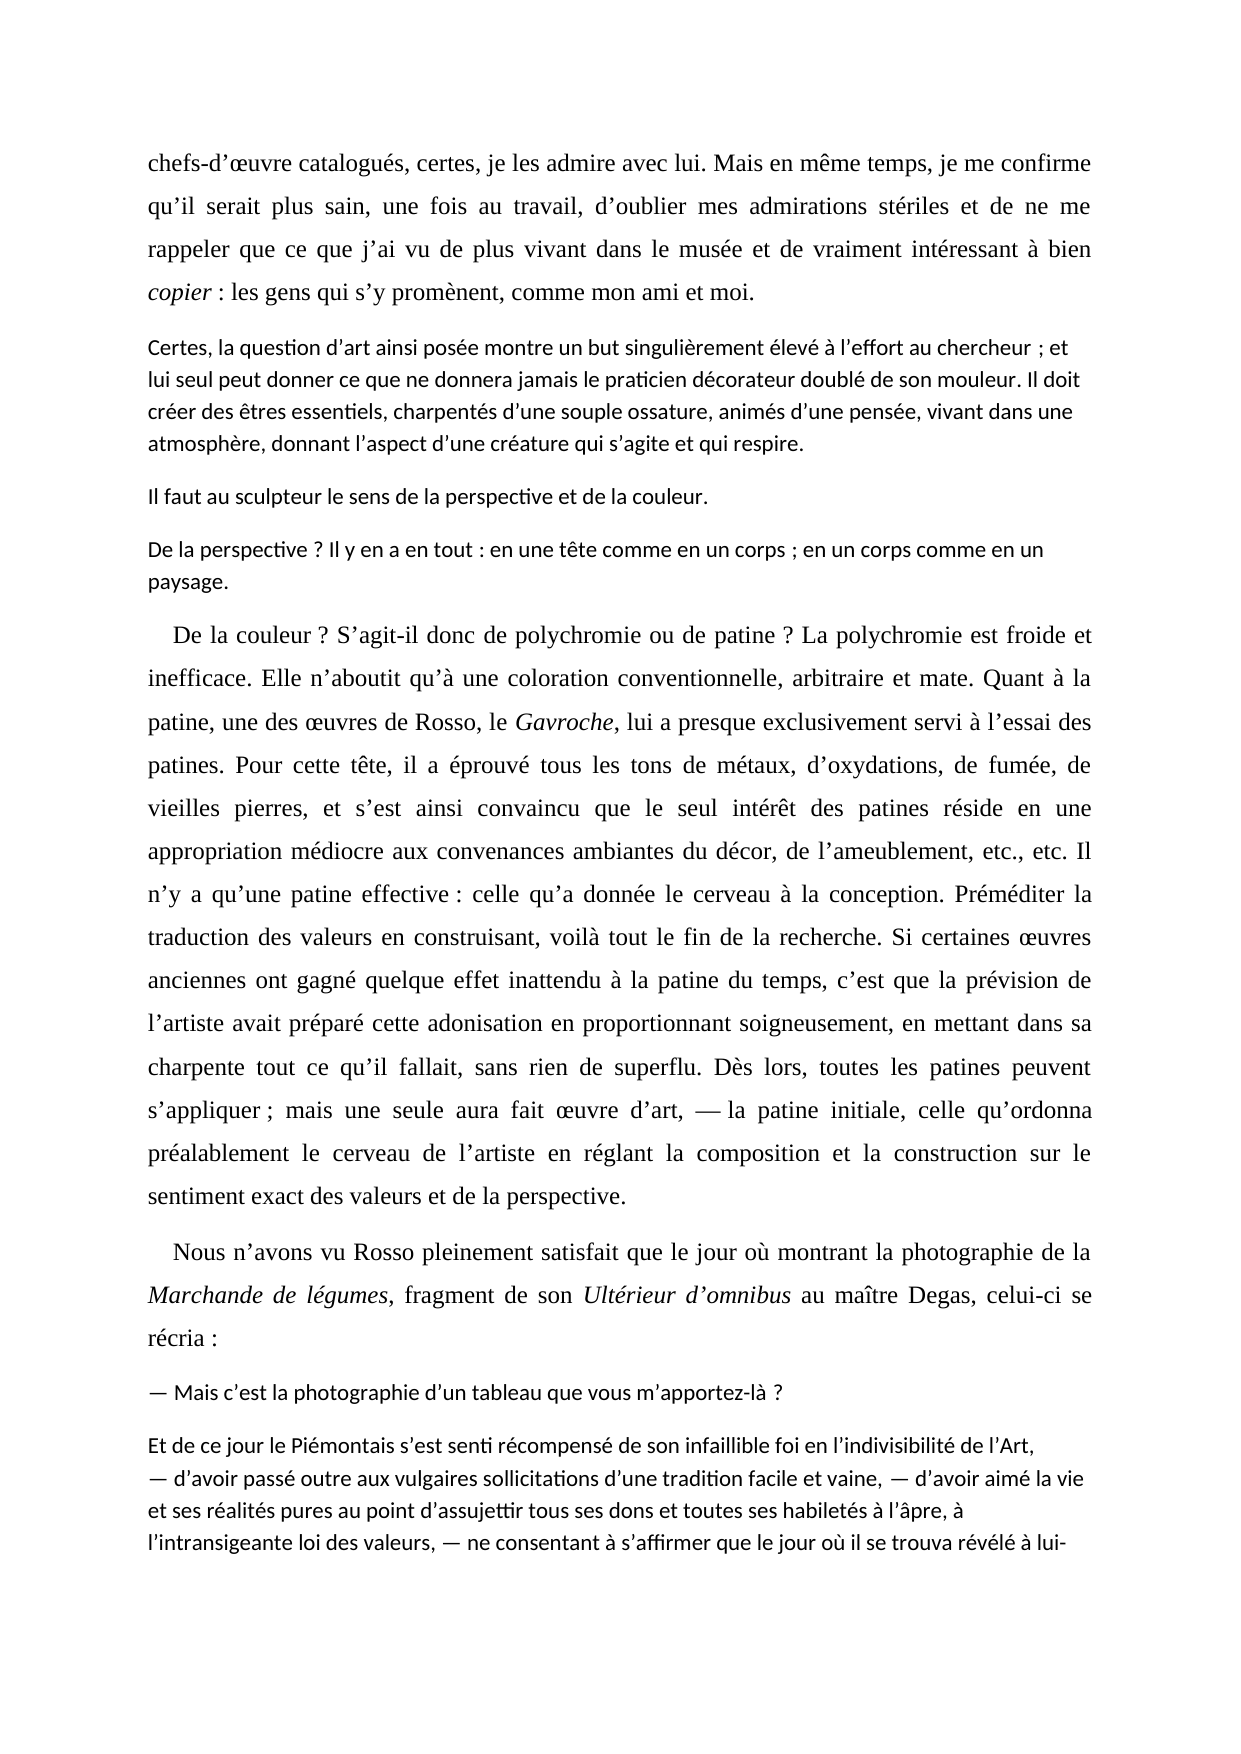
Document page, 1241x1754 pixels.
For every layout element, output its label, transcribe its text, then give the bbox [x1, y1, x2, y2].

text Certes, la question d’art ainsi posée montre un but singulièrement élevé à l’effort au chercheur ; et lui seul peut donner ce que ne donnera jamais le praticien décorateur doublé de son mouleur. Il doit créer des êtres essentiels, charpentés d’une souple ossature, animés d’une pensée, vivant dans une atmosphère, donnant l’aspect d’une créature qui s’agite et qui respire. [148, 333, 1093, 457]
text De la perspective ? Il y en a en tout : en une tête comme en un corps ; en un corps comme en un paysage. [148, 535, 1093, 595]
text — Mais c’est la photographie d’un tableau que vous m’apportez-là ? [148, 1378, 1093, 1407]
text De la couleur ? S’agit-il donc de polychromie ou de patine ? La polychromie est froide et inefficace. Elle n’aboutit qu’à une coloration conventionnelle, arbitraire et mate. Quant à la patine, une des œuvres de Rosso, le Gavroche, lui a presque exclusivement servi à l’essai des patines. Pour cette tête, il a éprouvé tous les tons de métaux, d’oxydations, de fumée, de vieilles pierres, et s’est ainsi convaincu que le seul intérêt des patines réside en une appropriation médiocre aux convenances ambiantes du décor, de l’ameublement, etc., etc. Il n’y a qu’une patine effective : celle qu’a donnée le cerveau à la conception. Préméditer la traduction des valeurs en construisant, voilà tout le fin de la recherche. Si certaines œuvres anciennes ont gagné quelque effet inattendu à la patine du temps, c’est que la prévision de l’artiste avait préparé cette adonisation en proportionnant soigneusement, en mettant dans sa charpente tout ce qu’il fallait, sans rien de superflu. Dès lors, toutes les patines peuvent s’appliquer ; mais une seule aura fait œuvre d’art, — la patine initiale, celle qu’ordonna préalablement le cerveau de l’artiste en réglant la composition et la construction sur le sentiment exact des valeurs et de la perspective. [148, 620, 1093, 1210]
text chefs-d’œuvre catalogués, certes, je les admire avec lui. Mais en même temps, je me confirme qu’il serait plus sain, une fois au travail, d’oublier mes admirations stériles et de ne me rappeler que ce que j’ai vu de plus vivant dans le musée et de vraiment intéressant à bien copier : les gens qui s’y promènent, comme mon ami et moi. [148, 148, 1093, 306]
text Nous n’avons vu Rosso pleinement satisfait que le jour où montrant la photographie de la Marchande de légumes, fragment de son Ultérieur d’omnibus au maître Degas, celui-ci se récria : [148, 1237, 1093, 1352]
text Et de ce jour le Piémontais s’est senti récompensé de son infaillible foi en l’indivisibilité de l’Art, — d’avoir passé outre aux vulgaires sollicitations d’une tradition facile et vaine, — d’avoir aimé la vie et ses réalités pures au point d’assujettir tous ses dons et toutes ses habiletés à l’âpre, à l’intransigeante loi des valeurs, — ne consentant à s’affirmer que le jour où il se trouva révélé à lui- [148, 1432, 1093, 1556]
text Il faut au sculpteur le sens de la perspective et de la couleur. [148, 482, 1093, 510]
